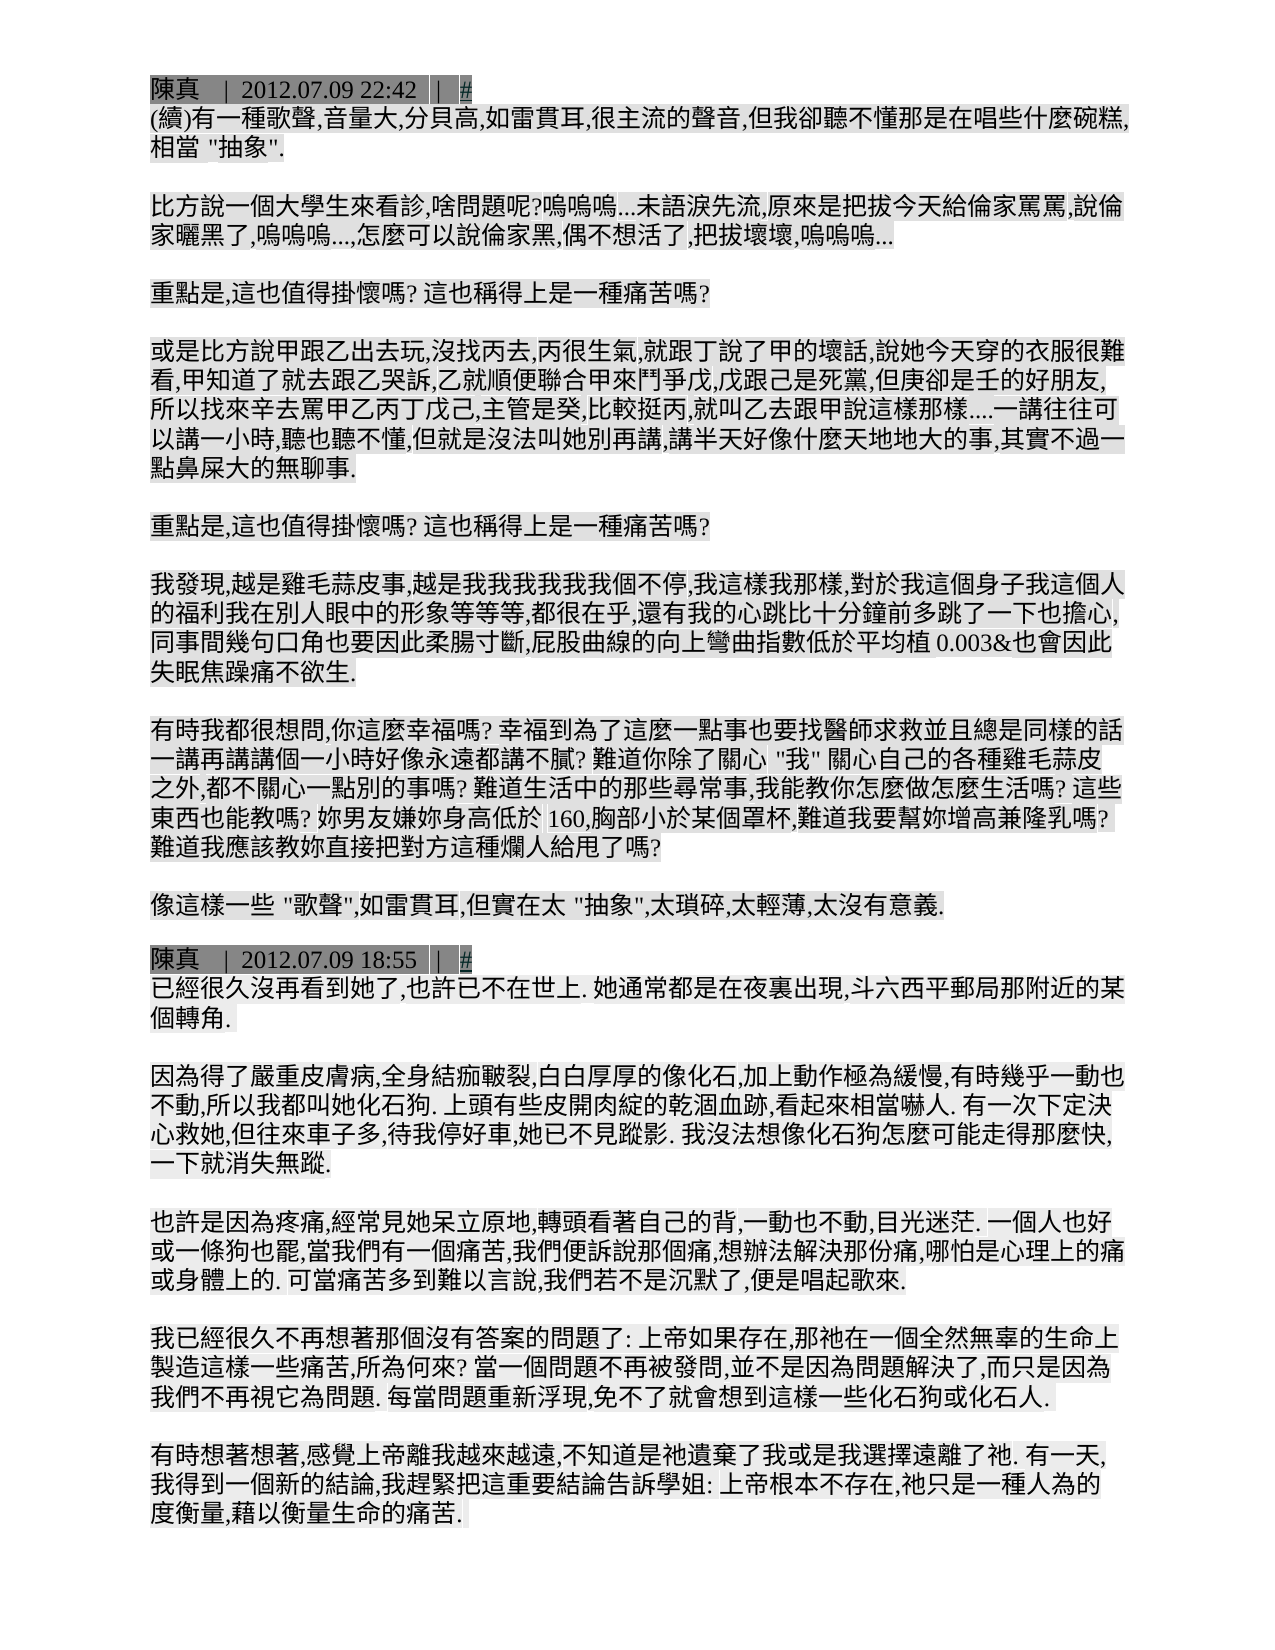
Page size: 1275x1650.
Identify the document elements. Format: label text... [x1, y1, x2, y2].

text 陳真 | 2012.07.09 18:55 | # [150, 945, 1125, 974]
text 已經很久沒再看到她了,也許已不在世上. 她通常都是在夜裏出現,斗六西平郵局那附近的某個轉角. 因為得了嚴重皮膚病,全身結痂皸裂,白白厚厚的像化石,加上動作極為緩慢,有時幾乎一動也不動,所以我都叫她化石狗. 上頭有些皮開肉綻的乾涸血跡,看起來相當嚇人. 有一次下定決心救她,但往來車子多,待我停好車,她已不見蹤影. 我沒法想像化石狗怎麼可能走得那麼快,一下就消失無蹤. 也許是因為疼痛,經常見她呆立原地,轉頭看著自己的背,一動也不動,目光迷茫. 一個人也好或一條狗也罷,當我們有一個痛苦,我們便訴說那個痛,想辦法解決那份痛,哪怕是心理上的痛或身體上的. 可當痛苦多到難以言說,我們若不是沉默了,便是唱起歌來. 我已經很久不再想著那個沒有答案的問題了: 上帝如果存在,那祂在一個全然無辜的生命上製造這樣一些痛苦,所為何來? 當一個問題不再被發問,並不是因為問題解決了,而只是因為我們不再視它為問題. 每當問題重新浮現,免不了就會想到這樣一些化石狗或化石人. 有時想著想著,感覺上帝離我越來越遠,不知道是祂遺棄了我或是我選擇遠離了祂. 有一天,我得到一個新的結論,我趕緊把這重要結論告訴學姐: 上帝根本不存在,祂只是一種人為的度衡量,藉以衡量生命的痛苦. [150, 974, 1125, 1557]
text 陳真 | 2012.07.09 22:42 | # [150, 75, 1125, 104]
text (續)有一種歌聲,音量大,分貝高,如雷貫耳,很主流的聲音,但我卻聽不懂那是在唱些什麼碗糕,相當 "抽象". 比方說一個大學生來看診,啥問題呢?嗚嗚嗚...未語淚先流,原來是把拔今天給倫家罵罵,說倫家曬黑了,嗚嗚嗚...,怎麼可以說倫家黑,偶不想活了,把拔壞壞,嗚嗚嗚... 重點是,這也值得掛懷嗎? 這也稱得上是一種痛苦嗎? 或是比方說甲跟乙出去玩,沒找丙去,丙很生氣,就跟丁說了甲的壞話,說她今天穿的衣服很難看,甲知道了就去跟乙哭訴,乙就順便聯合甲來鬥爭戊,戊跟己是死黨,但庚卻是壬的好朋友,所以找來辛去罵甲乙丙丁戊己,主管是癸,比較挺丙,就叫乙去跟甲說這樣那樣....一講往往可以講一小時,聽也聽不懂,但就是沒法叫她別再講,講半天好像什麼天地地大的事,其實不過一點鼻屎大的無聊事. 重點是,這也值得掛懷嗎? 這也稱得上是一種痛苦嗎? 我發現,越是雞毛蒜皮事,越是我我我我我我個不停,我這樣我那樣,對於我這個身子我這個人的福利我在別人眼中的形象等等等,都很在乎,還有我的心跳比十分鐘前多跳了一下也擔心,同事間幾句口角也要因此柔腸寸斷,屁股曲線的向上彎曲指數低於平均植0.003&也會因此失眠焦躁痛不欲生. 有時我都很想問,你這麼幸福嗎? 幸福到為了這麼一點事也要找醫師求救並且總是同樣的話一講再講講個一小時好像永遠都講不膩? 難道你除了關心 "我" 關心自己的各種雞毛蒜皮之外,都不關心一點別的事嗎? 難道生活中的那些尋常事,我能教你怎麼做怎麼生活嗎? 這些東西也能教嗎? 妳男友嫌妳身高低於160,胸部小於某個罩杯,難道我要幫妳增高兼隆乳嗎? 難道我應該教妳直接把對方這種爛人給甩了嗎? 像這樣一些 "歌聲",如雷貫耳,但實在太 "抽象",太瑣碎,太輕薄,太沒有意義. [150, 104, 1125, 920]
